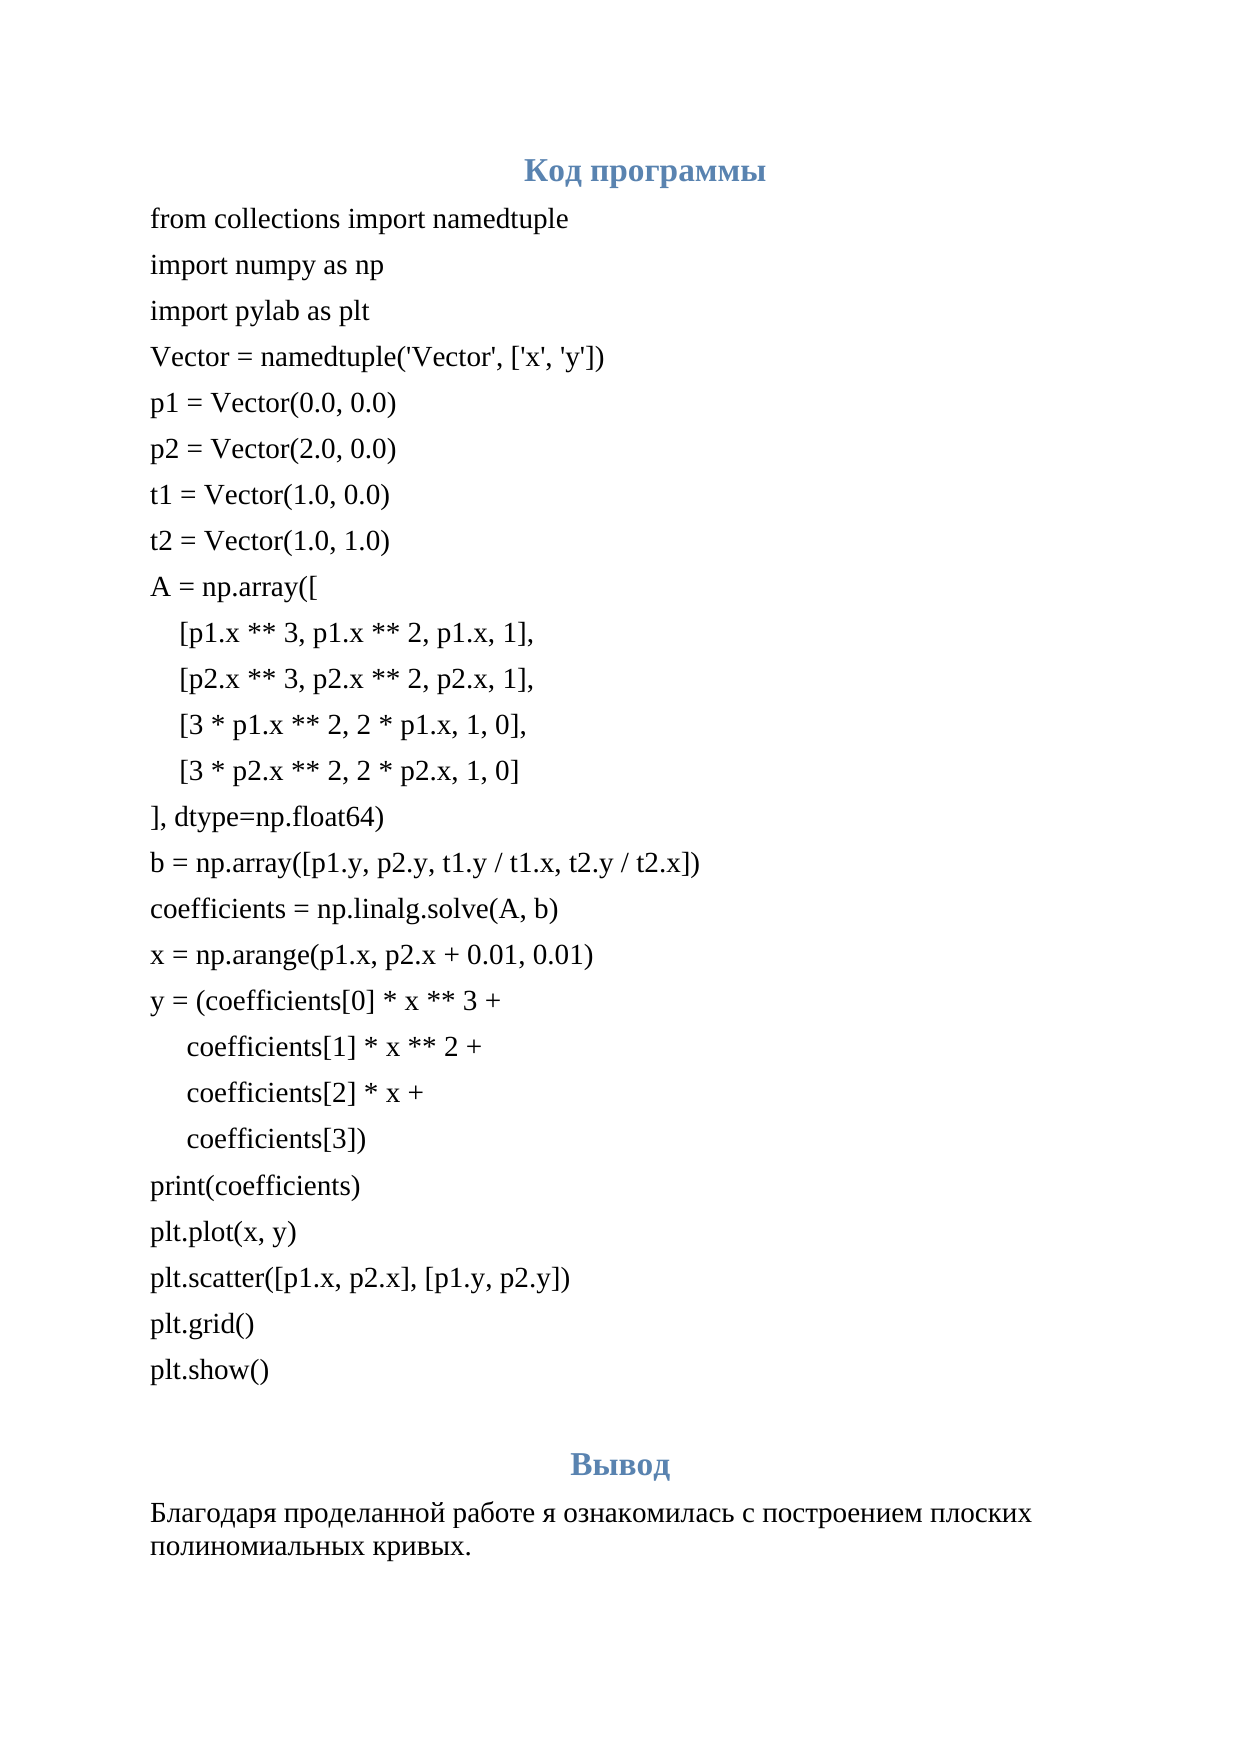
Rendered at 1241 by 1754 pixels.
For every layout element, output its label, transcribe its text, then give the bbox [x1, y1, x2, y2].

text p1 = Vector(0.0, 0.0) [150, 385, 1090, 418]
text y = (coefficients[0] * x ** 3 + [150, 983, 1090, 1017]
text x = np.arange(p1.x, p2.x + 0.01, 0.01) [150, 937, 1090, 971]
text b = np.array([p1.y, p2.y, t1.y / t1.x, t2.y / t2.x]) [150, 845, 1090, 879]
text coefficients = np.linalg.solve(A, b) [150, 891, 1090, 925]
text Вывод [150, 1444, 1090, 1482]
text plt.plot(x, y) [150, 1214, 1090, 1247]
text plt.scatter([p1.x, p2.x], [p1.y, p2.y]) [150, 1260, 1090, 1293]
text p2 = Vector(2.0, 0.0) [150, 431, 1090, 464]
text Vector = namedtuple('Vector', ['x', 'y']) [150, 339, 1090, 372]
text coefficients[2] * x + [150, 1076, 1090, 1109]
text coefficients[3]) [150, 1122, 1090, 1155]
text plt.show() [150, 1352, 1090, 1385]
text [3 * p1.x ** 2, 2 * p1.x, 1, 0], [150, 707, 1090, 741]
text Код программы [150, 150, 1090, 188]
text import numpy as np [150, 247, 1090, 280]
text [p2.x ** 3, p2.x ** 2, p2.x, 1], [150, 661, 1090, 695]
text t2 = Vector(1.0, 1.0) [150, 523, 1090, 557]
text t1 = Vector(1.0, 0.0) [150, 477, 1090, 511]
text [3 * p2.x ** 2, 2 * p2.x, 1, 0] [150, 753, 1090, 787]
text coefficients[1] * x ** 2 + [150, 1029, 1090, 1063]
text print(coefficients) [150, 1168, 1090, 1201]
text [p1.x ** 3, p1.x ** 2, p1.x, 1], [150, 615, 1090, 649]
text plt.grid() [150, 1306, 1090, 1339]
text Благодаря проделанной работе я ознакомилась с построением плоских полиномиальных кривых. [150, 1495, 1090, 1562]
text A = np.array([ [150, 569, 1090, 603]
text from collections import namedtuple [150, 201, 1090, 234]
text ], dtype=np.float64) [150, 799, 1090, 833]
text import pylab as plt [150, 293, 1090, 326]
